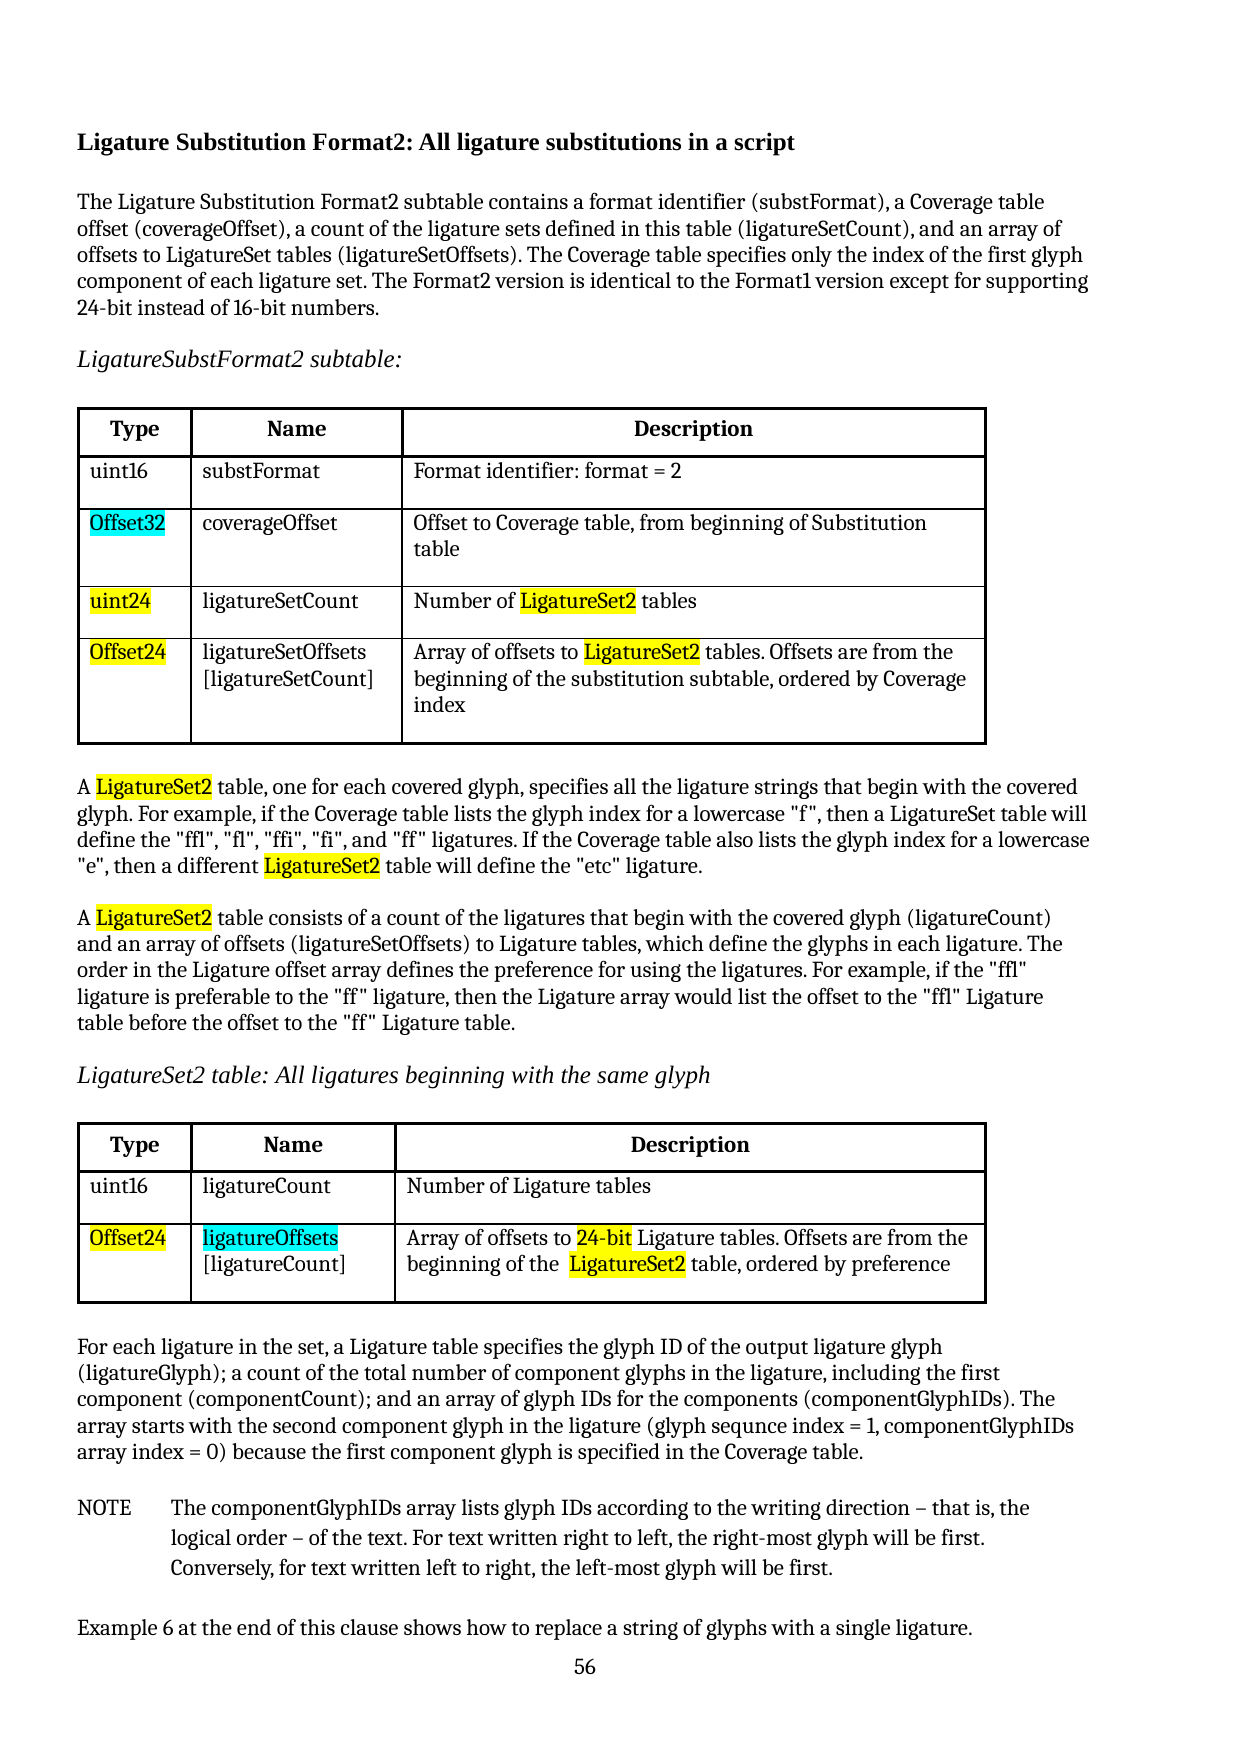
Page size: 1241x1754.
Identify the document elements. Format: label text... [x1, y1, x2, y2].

table_cell uint24 [80, 587, 190, 637]
table_cell Offset24 [80, 1225, 190, 1301]
text NOTE The componentGlyphIDs array lists glyph IDs according to the writing direction – that is, the logical order – of the text. For text written right to left, the right-most glyph will be first. Conversely, for text written left to right, the left-most glyph will be first. [77, 1494, 1093, 1581]
table_cell substFormat [192, 458, 401, 508]
table_header Description [404, 410, 984, 455]
text Example 6 at the end of this clause shows how to replace a string of glyphs with a single ligature. [77, 1614, 1093, 1641]
table_cell Format identifier: format = 2 [403, 458, 984, 508]
text A LigatureSet2 table, one for each covered glyph, specifies all the ligature strings that begin with the covered glyph. For example, if the Coverage table lists the glyph index for a lowercase "f", then a LigatureSet table will define the "ffl", "fl", "ffi", "fi", and "ff" ligatures. If the Coverage table also lists the glyph index for a lowercase "e", then a different LigatureSet2 table will define the "etc" ligature. [77, 774, 1093, 879]
table_cell uint16 [80, 1173, 190, 1223]
table_cell ligatureSetCount [192, 587, 401, 637]
text For each ligature in the set, a Ligature table specifies the glyph ID of the output ligature glyph (ligatureGlyph); a count of the total number of component glyphs in the ligature, including the first component (componentCount); and an array of glyph IDs for the components (componentGlyphIDs). The array starts with the second component glyph in the ligature (glyph sequnce index = 1, componentGlyphIDs array index = 0) because the first component glyph is specified in the Coverage table. [77, 1333, 1093, 1465]
text The Ligature Substitution Format2 subtable contains a format identifier (substFormat), a Coverage table offset (coverageOffset), a count of the ligature sets defined in this table (ligatureSetCount), and an array of offsets to LigatureSet tables (ligatureSetOffsets). The Coverage table specifies only the index of the first glyph component of each ligature set. The Format2 version is identical to the Format1 version except for supporting 24-bit instead of 16-bit numbers. [77, 189, 1093, 321]
table_header Type [80, 1125, 190, 1170]
text LigatureSet2 table: All ligatures beginning with the same glyph [77, 1060, 1093, 1088]
table_cell ligatureOffsets [ligatureCount] [192, 1225, 394, 1301]
table_header Description [397, 1125, 984, 1170]
table_cell Number of LigatureSet2 tables [403, 587, 984, 637]
text LigatureSubstFormat2 subtable: [77, 344, 1093, 373]
table_cell Number of Ligature tables [396, 1173, 984, 1223]
table_header Name [193, 410, 401, 455]
table_cell coverageOffset [192, 510, 401, 586]
table_cell Array of offsets to 24-bit Ligature tables. Offsets are from the beginning of the LigatureSet2 table, ordered by preference [396, 1225, 984, 1301]
table_cell Offset32 [80, 510, 190, 586]
table_header Name [193, 1125, 394, 1170]
table_cell Offset24 [80, 639, 190, 742]
text A LigatureSet2 table consists of a count of the ligatures that begin with the covered glyph (ligatureCount) and an array of offsets (ligatureSetOffsets) to Ligature tables, which define the glyphs in each ligature. The order in the Ligature offset array defines the preference for using the ligatures. For example, if the "ffl" ligature is preferable to the "ff" ligature, then the Ligature array would list the offset to the "ffl" Ligature table before the offset to the "ff" Ligature table. [77, 904, 1093, 1036]
table_cell Array of offsets to LigatureSet2 tables. Offsets are from the beginning of the substitution subtable, ordered by Coverage index [403, 639, 984, 742]
table_cell uint16 [80, 458, 190, 508]
table_cell ligatureSetOffsets [ligatureSetCount] [192, 639, 401, 742]
table_cell ligatureCount [192, 1173, 394, 1223]
text Ligature Substitution Format2: All ligature substitutions in a script [77, 127, 1093, 156]
table_cell Offset to Coverage table, from beginning of Substitution table [403, 510, 984, 586]
table_header Type [80, 410, 190, 455]
